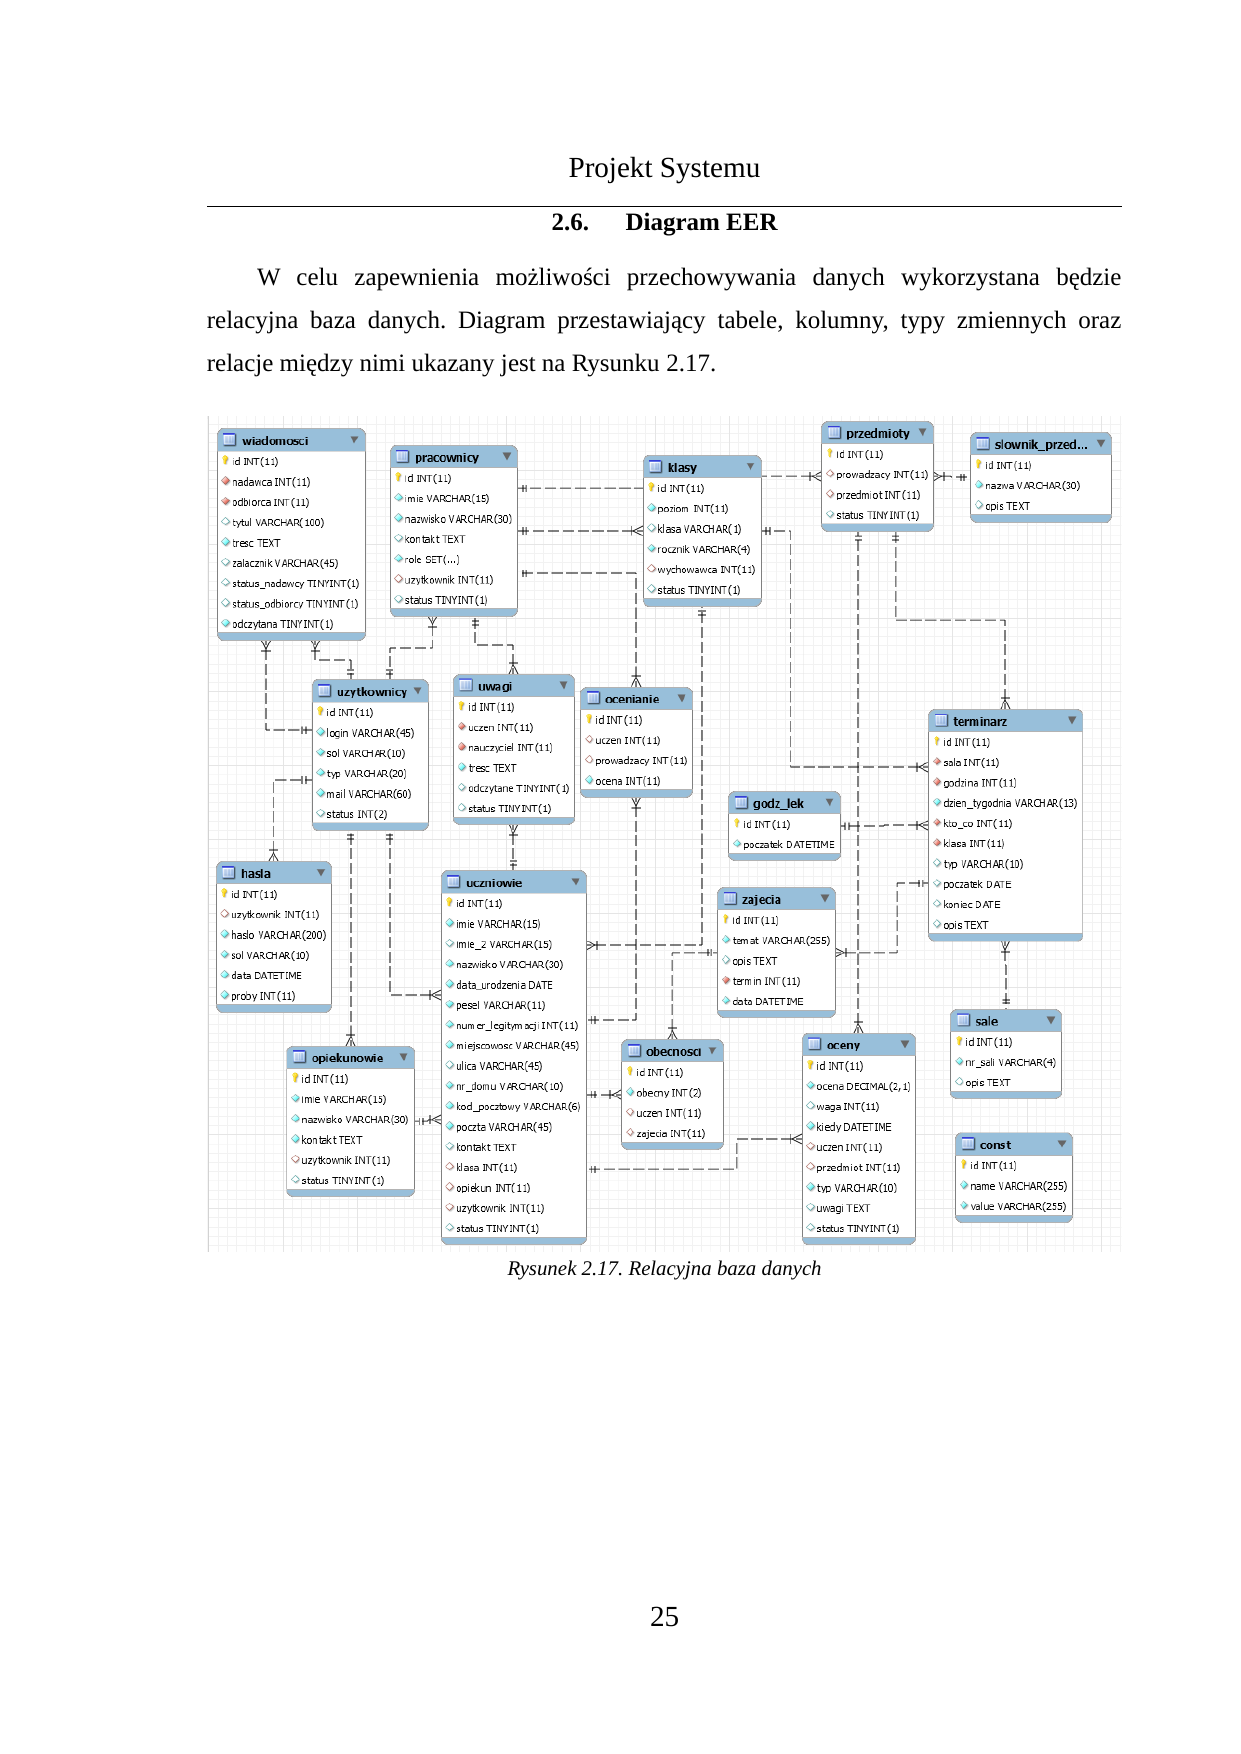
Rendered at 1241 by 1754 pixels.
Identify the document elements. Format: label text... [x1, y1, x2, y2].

text Rysunek 2.17. Relacyjna baza danych [207, 416, 1122, 1280]
text W celu zapewnienia możliwości przechowywania danych wykorzystana będzie relacyjna baza danych. Diagram przestawiający tabele, kolumny, typy zmiennych oraz relacje między nimi ukazany jest na Rysunku 2.17. [207, 262, 1122, 377]
subtitle Diagram EER [207, 207, 1122, 235]
picture [207, 416, 1121, 1252]
